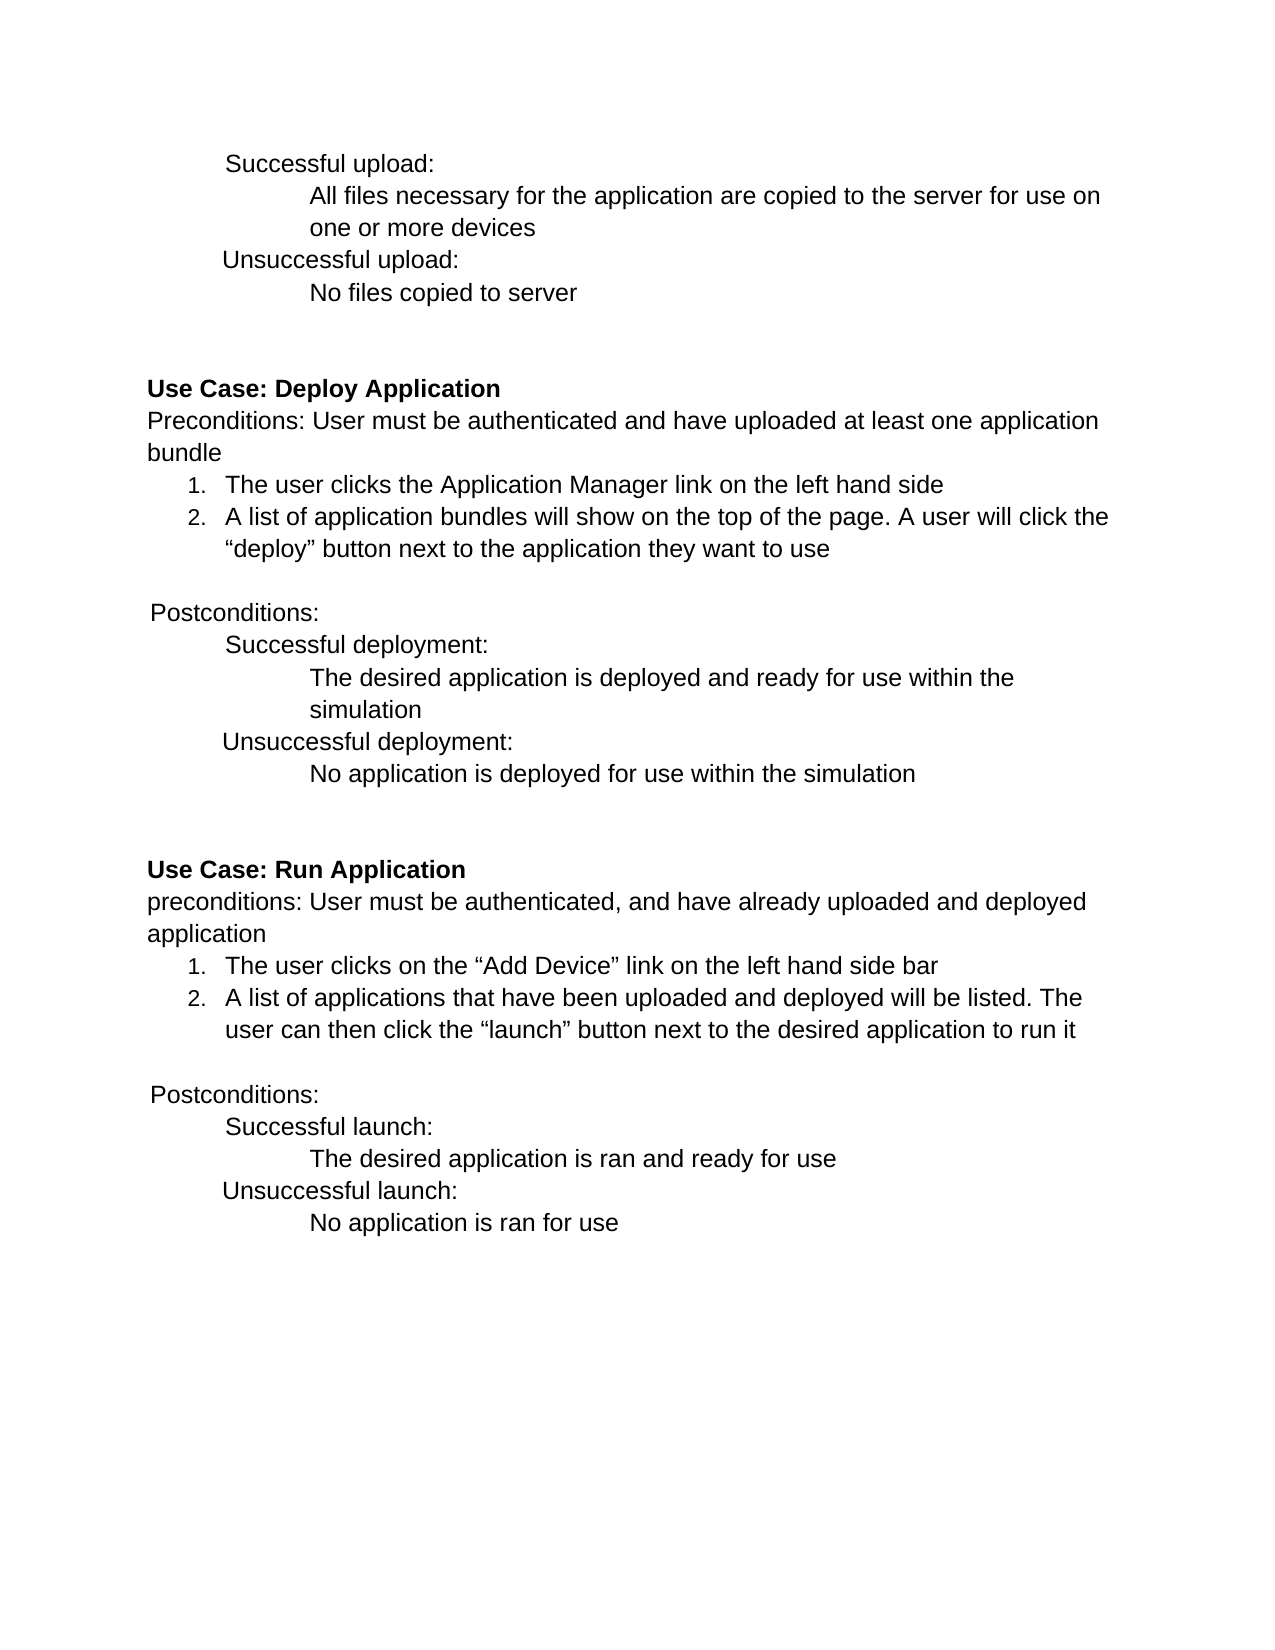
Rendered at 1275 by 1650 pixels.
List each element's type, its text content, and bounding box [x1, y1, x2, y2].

list The user clicks the Application Manager link on the left hand side [187, 471, 1125, 499]
list A list of application bundles will show on the top of the page. A user will click the “deploy” button next to the application they want to use [187, 503, 1125, 563]
text Unsuccessful upload: [222, 246, 1125, 274]
text Postconditions: [150, 1080, 1125, 1108]
text Successful deployment: [150, 631, 1125, 659]
text Use Case: Deploy Application [147, 374, 1125, 402]
text Use Case: Run Application [147, 856, 1125, 884]
text No files copied to server [222, 278, 1125, 306]
list A list of applications that have been uploaded and deployed will be listed. The user can then click the “launch” button next to the desired application to run it [187, 984, 1125, 1044]
text No application is deployed for use within the simulation [222, 759, 1125, 787]
text Successful launch: [150, 1112, 1125, 1140]
text All files necessary for the application are copied to the server for use on one or more devices [222, 182, 1125, 242]
text preconditions: User must be authenticated, and have already uploaded and deployed application [147, 888, 1125, 948]
text No application is ran for use [222, 1209, 1125, 1237]
text The desired application is ran and ready for use [222, 1144, 1125, 1172]
text The desired application is deployed and ready for use within the simulation [222, 663, 1125, 723]
list The user clicks on the “Add Device” link on the left hand side bar [187, 952, 1125, 980]
text Preconditions: User must be authenticated and have uploaded at least one application bundle [147, 407, 1125, 467]
text Unsuccessful deployment: [222, 727, 1125, 755]
text Unsuccessful launch: [222, 1177, 1125, 1204]
text Successful upload: [150, 150, 1125, 178]
text Postconditions: [150, 599, 1125, 627]
